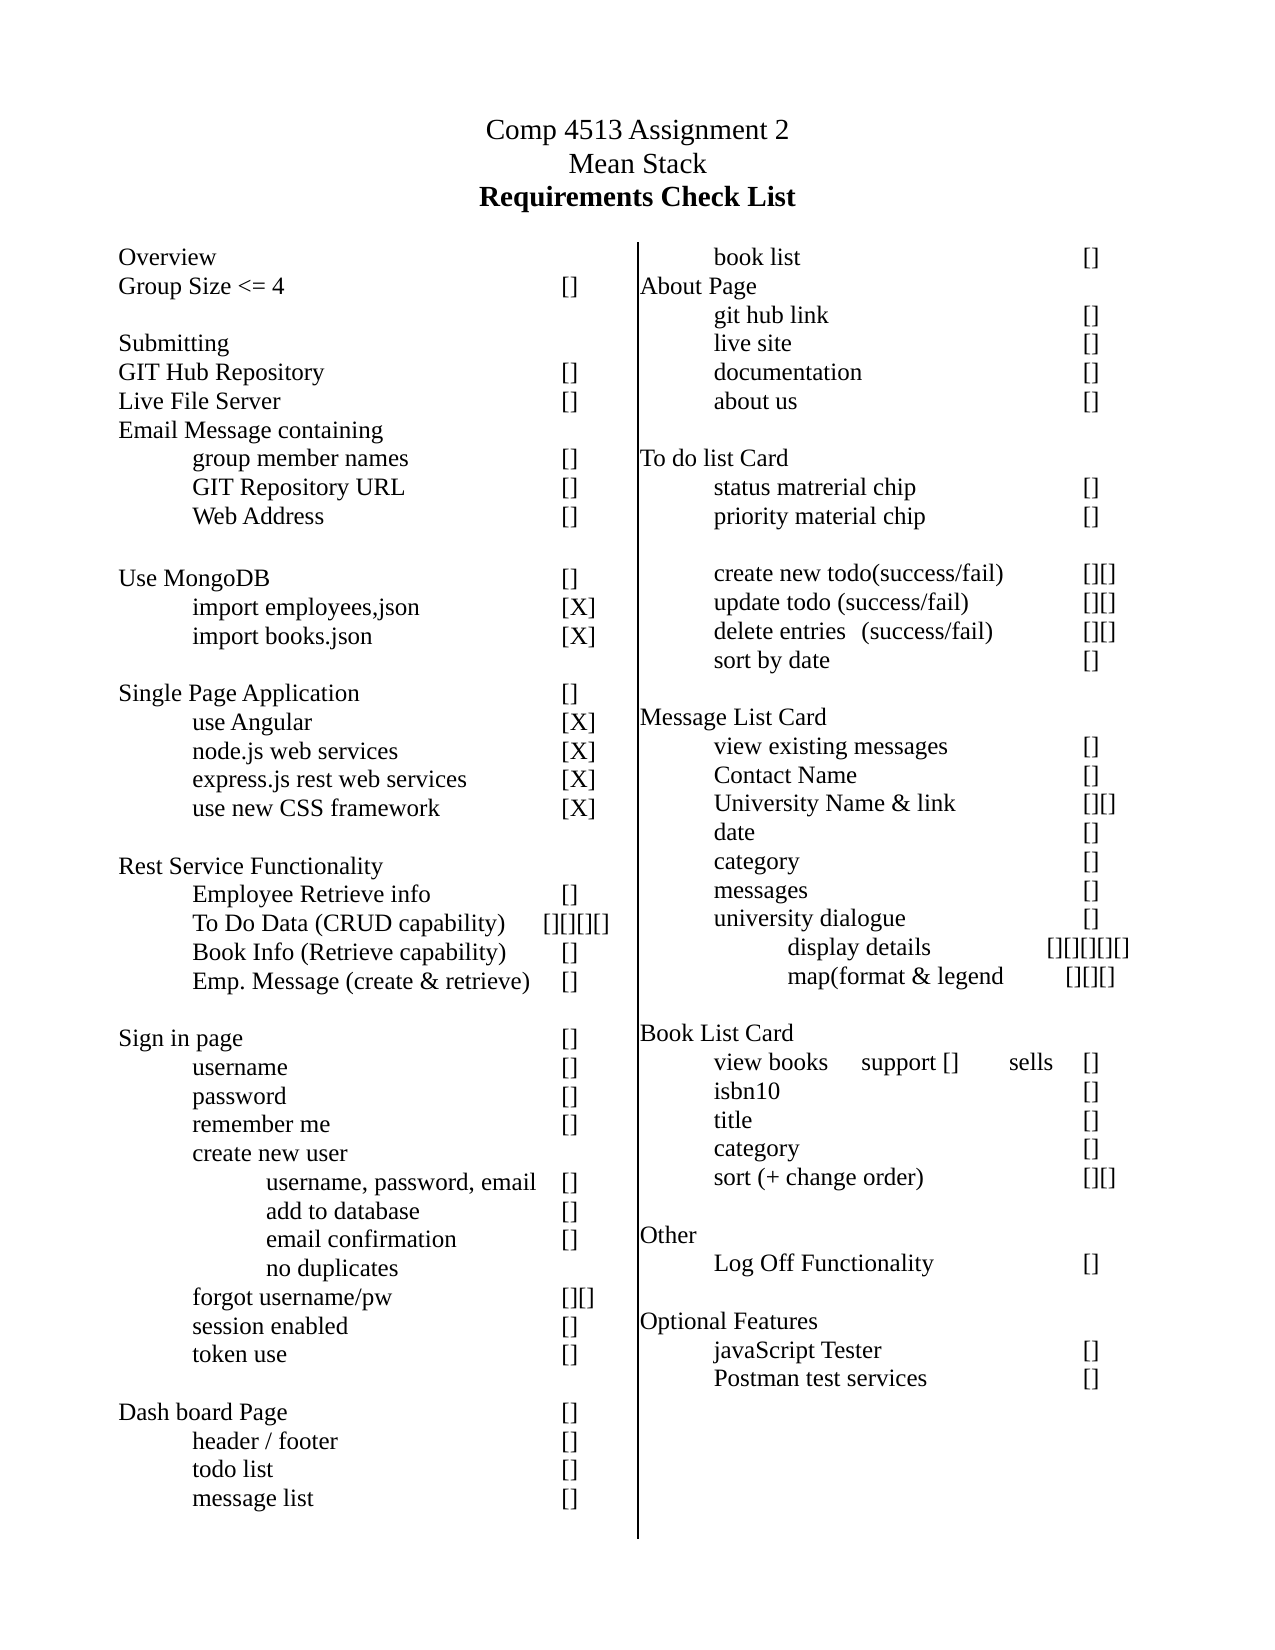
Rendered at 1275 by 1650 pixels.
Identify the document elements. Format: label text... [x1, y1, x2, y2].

text view books support [] sells [] [639, 1047, 1157, 1076]
text Book Info (Retrieve capability) [] [118, 937, 635, 966]
text Rest Service Functionality [118, 851, 635, 879]
text live site [] [639, 328, 1157, 357]
text add to database [] [118, 1196, 635, 1224]
text create new todo(success/fail) [][] [639, 558, 1157, 587]
text Other [639, 1220, 1157, 1248]
text Live File Server [] [118, 386, 635, 415]
text category [] [639, 846, 1157, 875]
text password [] [118, 1081, 635, 1109]
text Emp. Message (create & retrieve) [] [118, 966, 635, 994]
text session enabled [] [118, 1311, 635, 1339]
text Optional Features [639, 1306, 1157, 1335]
text no duplicates [118, 1253, 635, 1282]
text username, password, email [] [118, 1167, 635, 1196]
text date [] [639, 817, 1157, 846]
text Employee Retrieve info [] [118, 879, 635, 908]
text update todo (success/fail) [][] [639, 587, 1157, 616]
text import books.json [X] [118, 621, 635, 649]
text javaScript Tester [] [639, 1335, 1157, 1363]
text create new user [118, 1138, 635, 1167]
text Book List Card [639, 1018, 1157, 1047]
text Submitting [118, 328, 635, 357]
text Overview [118, 242, 635, 271]
text Sign in page [] [118, 1023, 635, 1052]
text about us [] [639, 386, 1157, 415]
text view existing messages [] [639, 731, 1157, 760]
text Contact Name [] [639, 760, 1157, 788]
text Group Size <= 4 [] [118, 271, 635, 300]
text university dialogue [] [639, 903, 1157, 932]
text Message List Card [639, 702, 1157, 731]
text messages [] [639, 875, 1157, 903]
text git hub link [] [639, 300, 1157, 328]
text node.js web services [X] [118, 736, 635, 764]
text About Page [639, 271, 1157, 300]
text Use MongoDB [] import employees,json [X] [118, 563, 635, 621]
text display details [][][][][] [639, 932, 1157, 961]
text GIT Repository URL [] [118, 472, 635, 501]
text header / footer [] [118, 1426, 635, 1454]
text sort (+ change order) [][] [639, 1162, 1157, 1191]
text status matrerial chip [] [639, 472, 1157, 501]
text To Do Data (CRUD capability) [][][][] [118, 908, 635, 937]
text To do list Card [639, 443, 1157, 472]
text map(format & legend [][][] [639, 961, 1157, 990]
text email confirmation [] [118, 1224, 635, 1253]
text book list [] [639, 242, 1157, 271]
text remember me [] [118, 1109, 635, 1138]
text priority material chip [] [639, 501, 1157, 530]
text delete entries (success/fail) [][] [639, 616, 1157, 645]
text sort by date [] [639, 645, 1157, 673]
text category [] [639, 1133, 1157, 1162]
text Email Message containing [118, 415, 635, 443]
text Dash board Page [] [118, 1397, 635, 1426]
text University Name & link [][] [639, 788, 1157, 817]
text isbn10 [] title [] [639, 1076, 1157, 1133]
text Single Page Application [] [118, 678, 635, 707]
text Postman test services [] [639, 1363, 1157, 1392]
text message list [] [118, 1483, 635, 1512]
text express.js rest web services [X] [118, 764, 635, 793]
text use new CSS framework [X] [118, 793, 635, 822]
text Log Off Functionality [] [639, 1248, 1157, 1277]
text todo list [] [118, 1454, 635, 1483]
text forgot username/pw [][] [118, 1282, 635, 1311]
text GIT Hub Repository [] [118, 357, 635, 386]
text documentation [] [639, 357, 1157, 386]
text token use [] [118, 1339, 635, 1368]
text Web Address [] [118, 501, 635, 530]
text group member names [] [118, 443, 635, 472]
text use Angular [X] [118, 707, 635, 736]
text username [] [118, 1052, 635, 1081]
